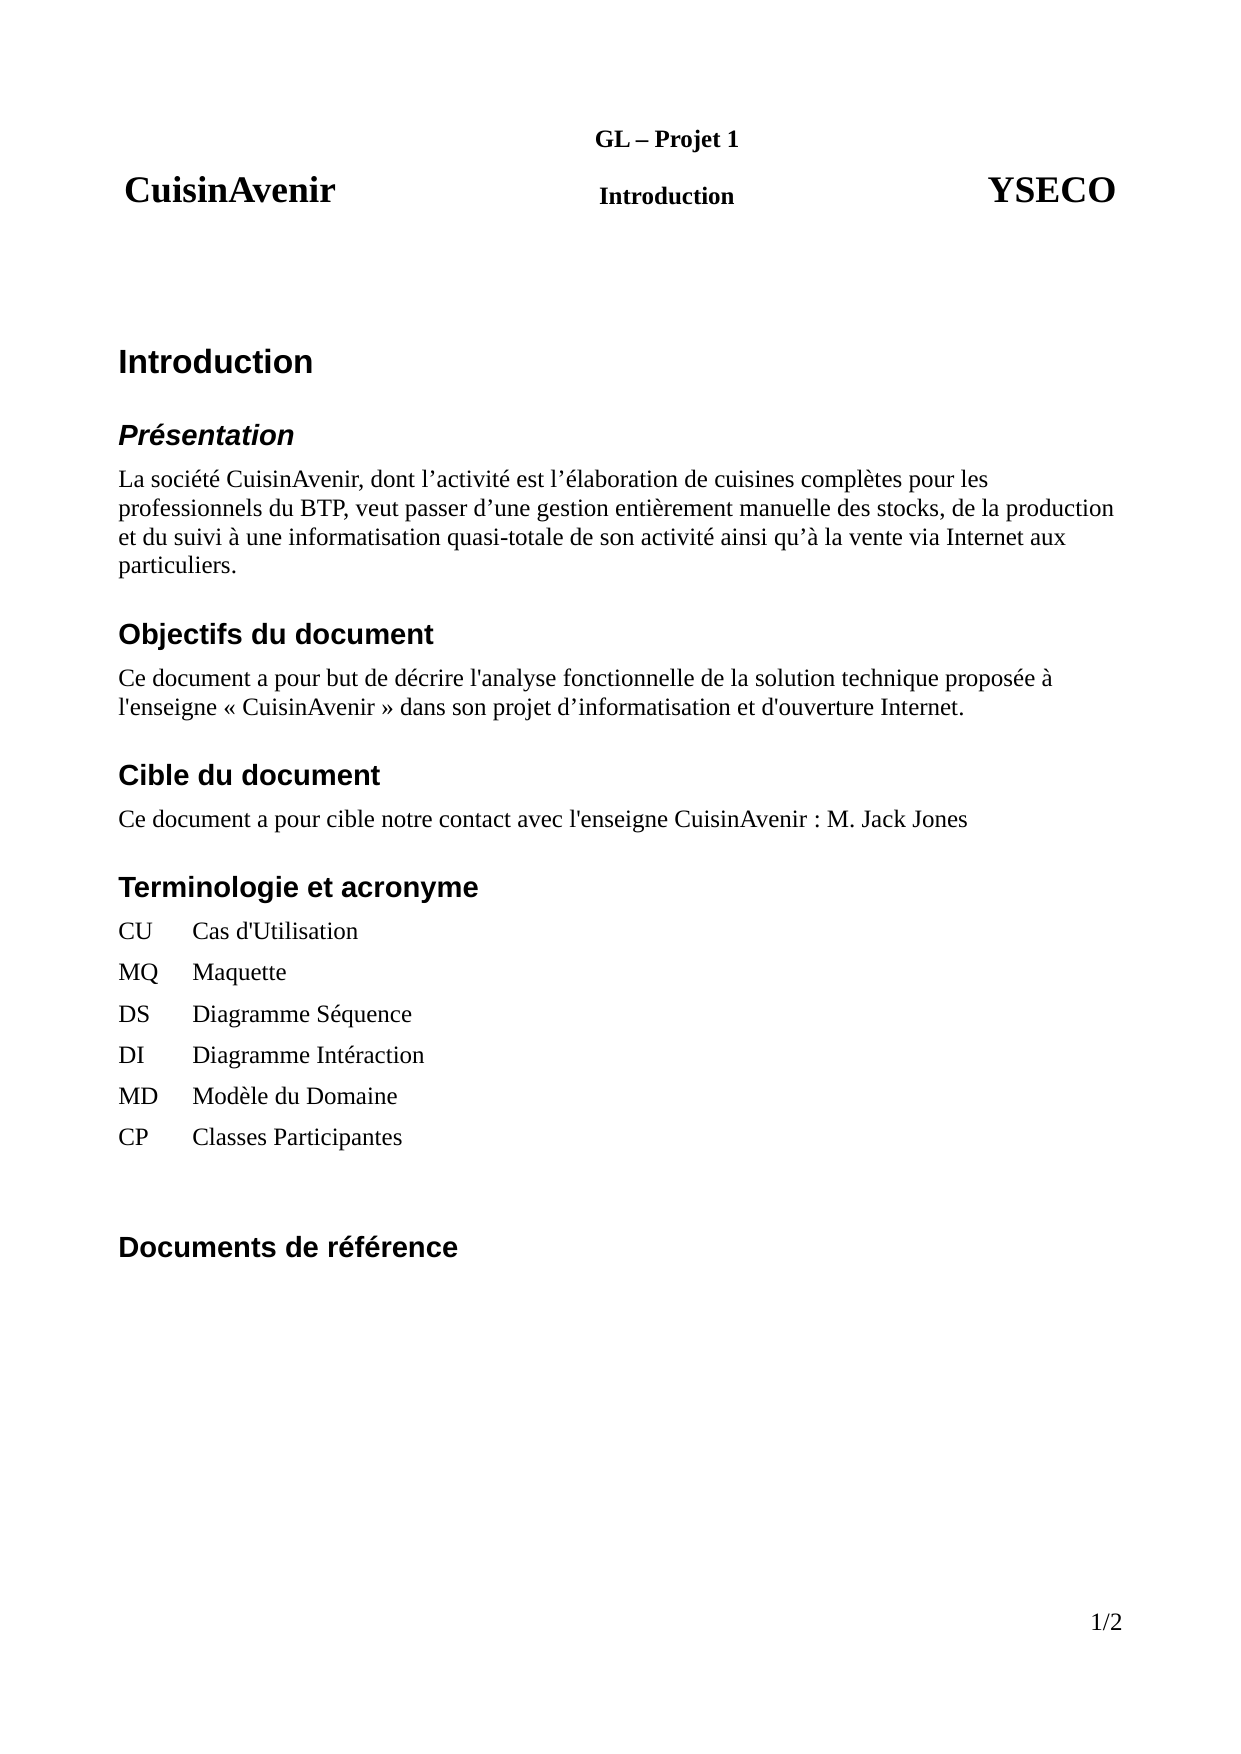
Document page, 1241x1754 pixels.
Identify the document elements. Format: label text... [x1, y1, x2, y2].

text MD Modèle du Domaine [118, 1081, 1122, 1110]
subtitle Introduction [118, 342, 1122, 381]
subtitle Présentation [118, 418, 1122, 452]
subtitle Terminologie et acronyme [118, 870, 1122, 904]
subtitle Documents de référence [118, 1230, 1122, 1263]
subtitle Objectifs du document [118, 617, 1122, 650]
text CU Cas d'Utilisation [118, 916, 1122, 945]
text Ce document a pour cible notre contact avec l'enseigne CuisinAvenir : M. Jack Jones [118, 804, 1122, 833]
text DS Diagramme Séquence [118, 999, 1122, 1027]
subtitle Cible du document [118, 758, 1122, 791]
text Ce document a pour but de décrire l'analyse fonctionnelle de la solution technique proposée à l'enseigne « CuisinAvenir » dans son projet d’informatisation et d'ouverture Internet. [118, 663, 1122, 720]
text MQ Maquette [118, 957, 1122, 986]
text CP Classes Participantes [118, 1122, 1122, 1151]
text DI Diagramme Intéraction [118, 1040, 1122, 1069]
text La société CuisinAvenir, dont l’activité est l’élaboration de cuisines complètes pour les professionnels du BTP, veut passer d’une gestion entièrement manuelle des stocks, de la production et du suivi à une informatisation quasi-totale de son activité ainsi qu’à la vente via Internet aux particuliers. [118, 464, 1122, 579]
